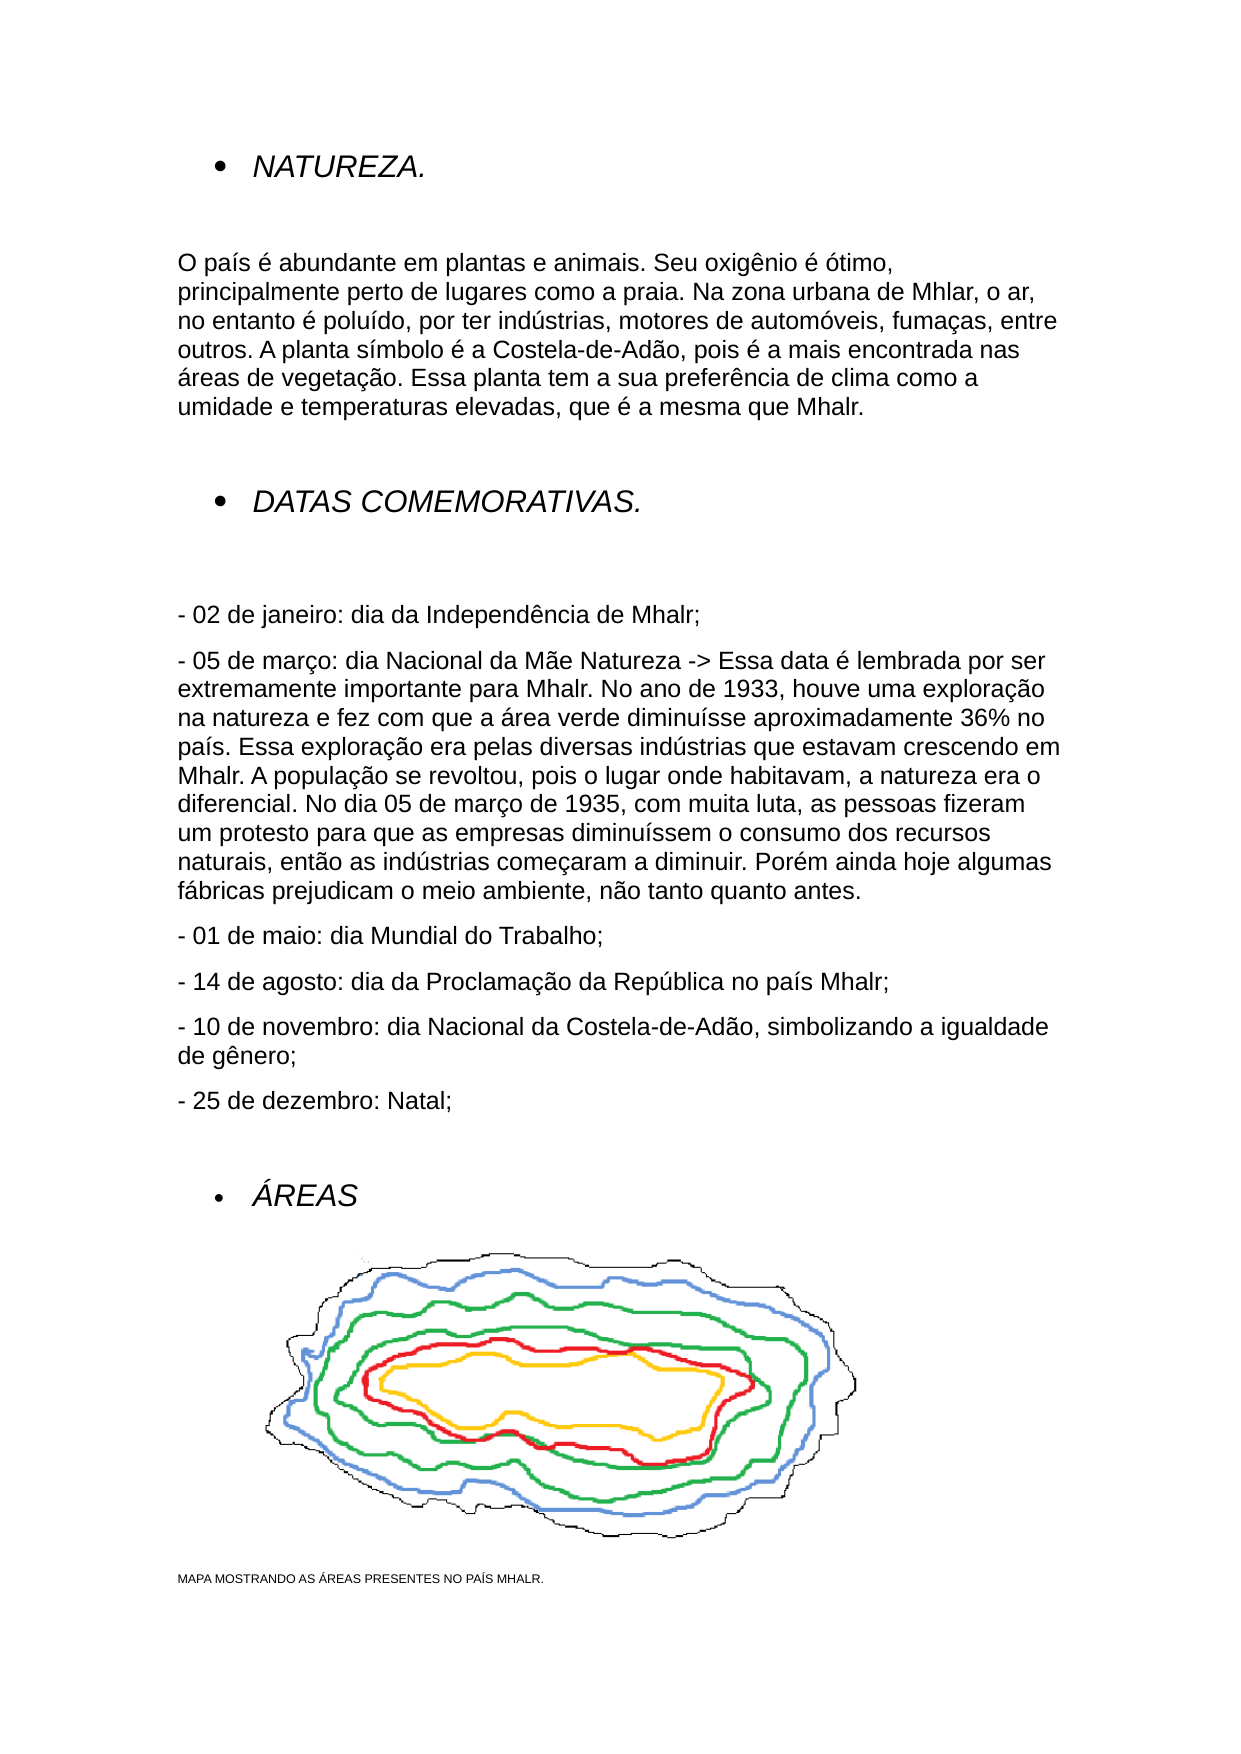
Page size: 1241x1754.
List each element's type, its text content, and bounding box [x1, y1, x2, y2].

text O país é abundante em plantas e animais. Seu oxigênio é ótimo, principalmente perto de lugares como a praia. Na zona urbana de Mhlar, o ar, no entanto é poluído, por ter indústrias, motores de automóveis, fumaças, entre outros. A planta símbolo é a Costela-de-Adão, pois é a mais encontrada nas áreas de vegetação. Essa planta tem a sua preferência de clima como a umidade e temperaturas elevadas, que é a mesma que Mhalr. [177, 248, 1063, 421]
text - 14 de agosto: dia da Proclamação da República no país Mhalr; [177, 967, 1063, 995]
text MAPA MOSTRANDO AS ÁREAS PRESENTES NO PAÍS MHALR. [177, 1572, 1063, 1586]
list ÁREAS [215, 1177, 1063, 1213]
text - 05 de março: dia Nacional da Mãe Natureza -> Essa data é lembrada por ser extremamente importante para Mhalr. No ano de 1933, houve uma exploração na natureza e fez com que a área verde diminuísse aproximadamente 36% no país. Essa exploração era pelas diversas indústrias que estavam crescendo em Mhalr. A população se revoltou, pois o lugar onde habitavam, a natureza era o diferencial. No dia 05 de março de 1935, com muita luta, as pessoas fizeram um protesto para que as empresas diminuíssem o consumo dos recursos naturais, então as indústrias começaram a diminuir. Porém ainda hoje algumas fábricas prejudicam o meio ambiente, não tanto quanto antes. [177, 646, 1063, 904]
text - 10 de novembro: dia Nacional da Costela-de-Adão, simbolizando a igualdade de gênero; [177, 1012, 1063, 1069]
list NATUREZA. [215, 148, 1063, 184]
text - 01 de maio: dia Mundial do Trabalho; [177, 921, 1063, 950]
text - 25 de dezembro: Natal; [177, 1086, 1063, 1115]
list DATAS COMEMORATIVAS. [215, 483, 1063, 519]
text - 02 de janeiro: dia da Independência de Mhalr; [177, 600, 1063, 629]
